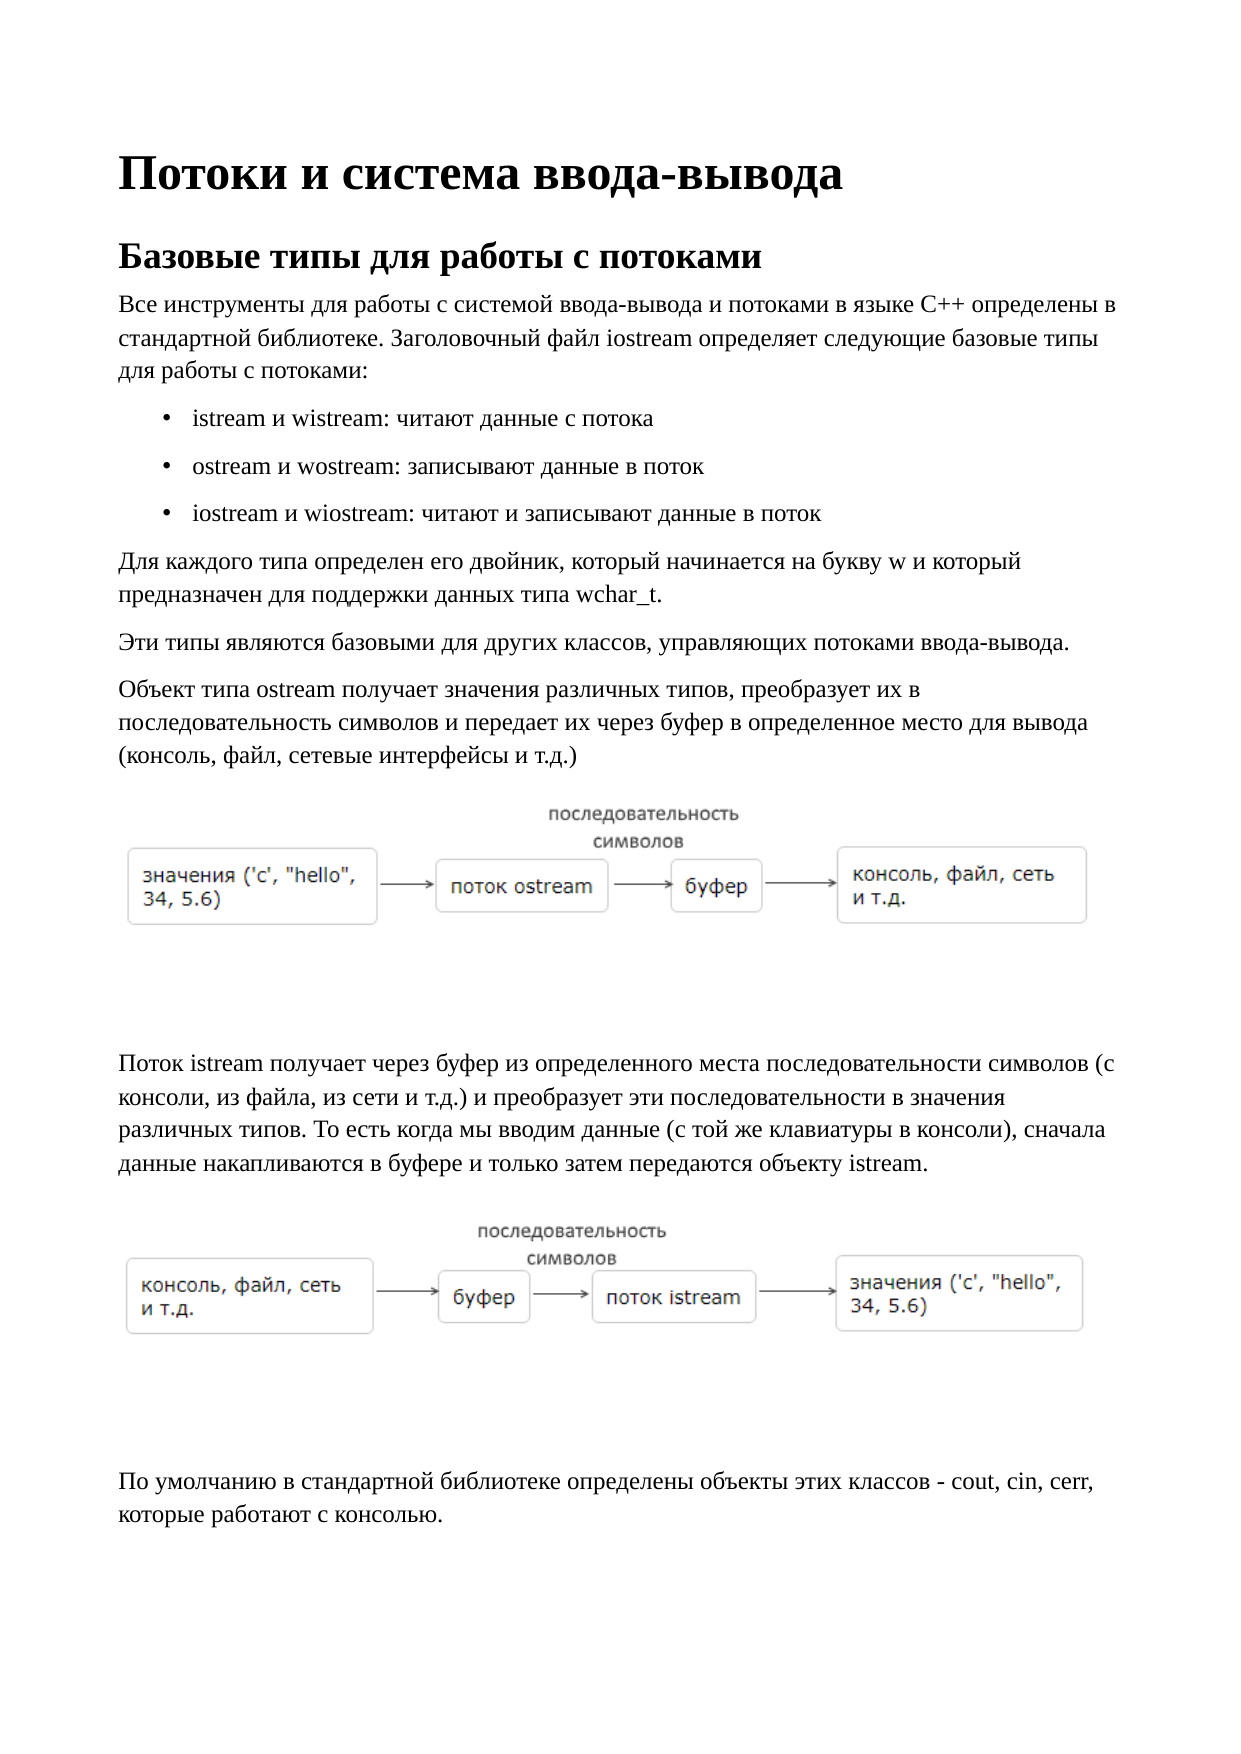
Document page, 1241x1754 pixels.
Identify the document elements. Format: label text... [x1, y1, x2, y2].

text Для каждого типа определен его двойник, который начинается на букву w и который предназначен для поддержки данных типа wchar_t. [118, 546, 1122, 608]
list iostream и wiostream: читают и записывают данные в поток [162, 498, 1122, 527]
picture [118, 787, 1123, 997]
text Поток istream получает через буфер из определенного места последовательности символов (с консоли, из файла, из сети и т.д.) и преобразует эти последовательности в значения различных типов. То есть когда мы вводим данные (с той же клавиатуры в консоли), сначала данные накапливаются в буфере и только затем передаются объекту istream. [118, 1048, 1122, 1176]
subtitle Базовые типы для работы с потоками [118, 234, 1122, 277]
text Все инструменты для работы с системой ввода-вывода и потоками в языке С++ определены в стандартной библиотеке. Заголовочный файл iostream определяет следующие базовые типы для работы с потоками: [118, 289, 1122, 384]
text По умолчанию в стандартной библиотеке определены объекты этих классов - cout, cin, cerr, которые работают с консолью. [118, 1466, 1122, 1528]
list ostream и wostream: записывают данные в поток [162, 451, 1122, 479]
text Объект типа ostream получает значения различных типов, преобразует их в последовательность символов и передает их через буфер в определенное место для вывода (консоль, файл, сетевые интерфейсы и т.д.) [118, 674, 1122, 769]
list istream и wistream: читают данные с потока [162, 403, 1122, 432]
text Эти типы являются базовыми для других классов, управляющих потоками ввода-вывода. [118, 627, 1122, 655]
subtitle Потоки и система ввода-вывода [118, 143, 1122, 201]
picture [118, 1195, 1123, 1415]
